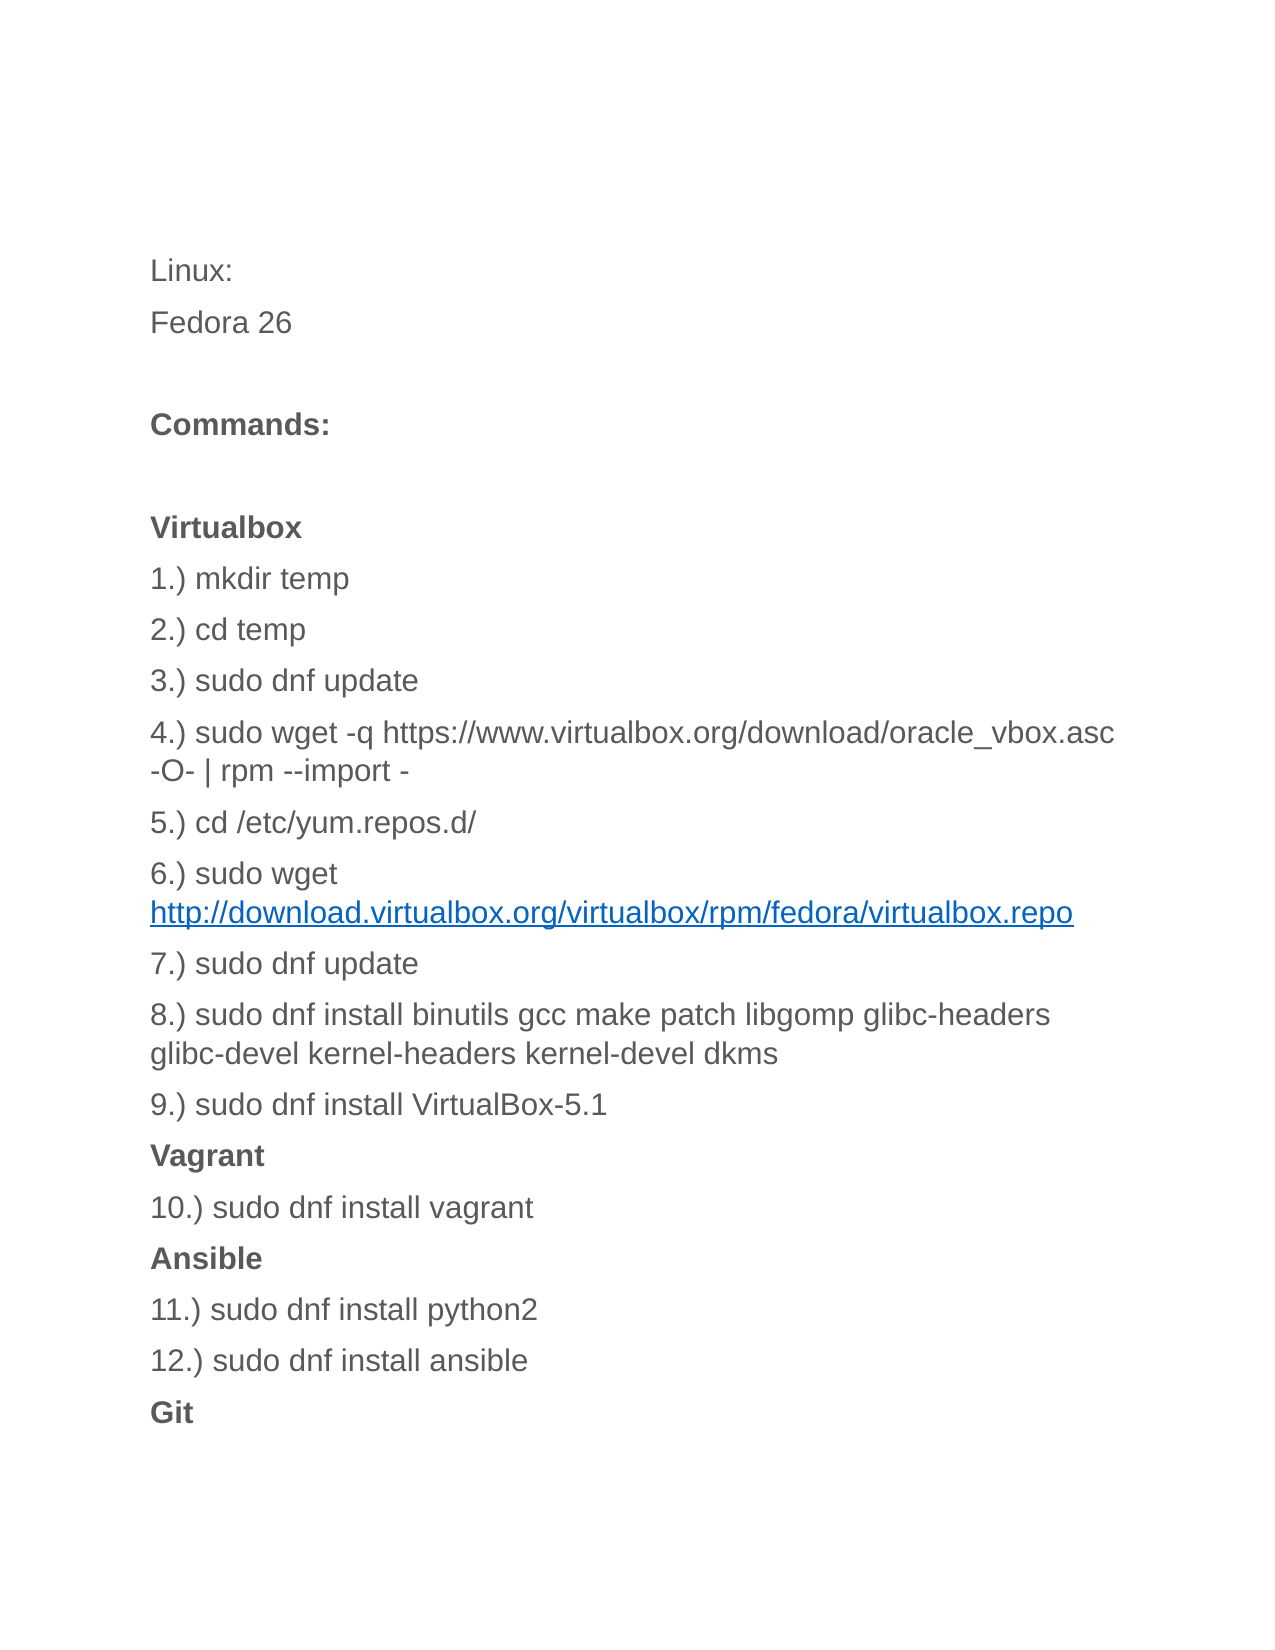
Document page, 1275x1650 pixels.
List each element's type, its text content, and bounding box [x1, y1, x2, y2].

text 6.) sudo wget http://download.virtualbox.org/virtualbox/rpm/fedora/virtualbox.repo [150, 855, 1125, 930]
text 9.) sudo dnf install VirtualBox-5.1 [150, 1086, 1125, 1122]
text 10.) sudo dnf install vagrant [150, 1189, 1125, 1225]
text Git [150, 1394, 1125, 1430]
text 11.) sudo dnf install python2 [150, 1291, 1125, 1327]
text Virtualbox [150, 509, 1125, 545]
text 1.) mkdir temp [150, 560, 1125, 596]
text 3.) sudo dnf update [150, 662, 1125, 698]
text 2.) cd temp [150, 611, 1125, 647]
text 8.) sudo dnf install binutils gcc make patch libgomp glibc-headers glibc-devel kernel-headers kernel-devel dkms [150, 996, 1125, 1071]
text Linux: [150, 252, 1125, 288]
text Fedora 26 [150, 304, 1125, 340]
text 5.) cd /etc/yum.repos.d/ [150, 804, 1125, 840]
text 4.) sudo wget -q https://www.virtualbox.org/download/oracle_vbox.asc -O- | rpm --import - [150, 714, 1125, 788]
text Commands: [150, 406, 1125, 442]
text Ansible [150, 1240, 1125, 1276]
text 7.) sudo dnf update [150, 945, 1125, 981]
text Vagrant [150, 1137, 1125, 1173]
text 12.) sudo dnf install ansible [150, 1342, 1125, 1378]
